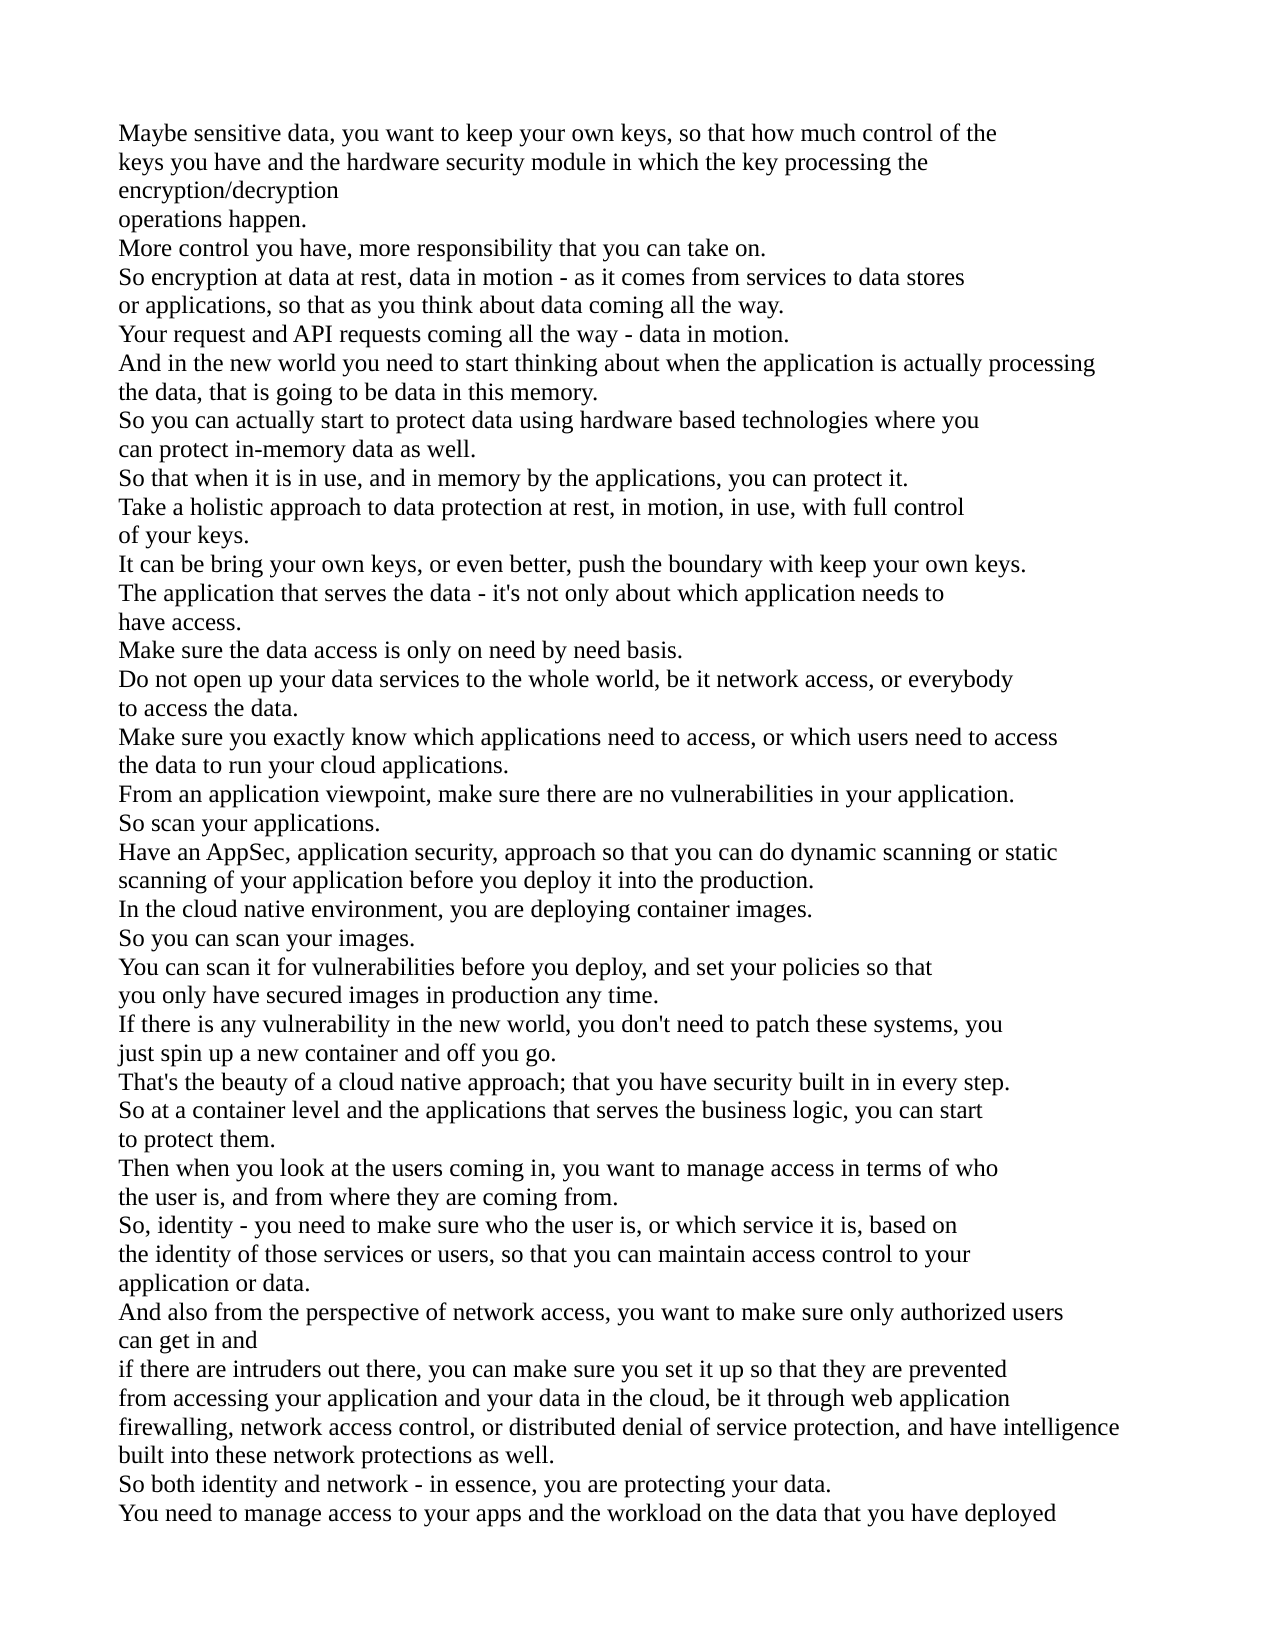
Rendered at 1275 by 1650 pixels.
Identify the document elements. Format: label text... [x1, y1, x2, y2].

text operations happen. [118, 204, 1157, 233]
text Do not open up your data services to the whole world, be it network access, or everybody [118, 664, 1157, 693]
text So, identity - you need to make sure who the user is, or which service it is, based on [118, 1211, 1157, 1239]
text the data to run your cloud applications. [118, 751, 1157, 779]
text firewalling, network access control, or distributed denial of service protection, and have intelligence [118, 1412, 1157, 1441]
text In the cloud native environment, you are deploying container images. [118, 894, 1157, 923]
text can get in and [118, 1326, 1157, 1354]
text Maybe sensitive data, you want to keep your own keys, so that how much control of the [118, 118, 1157, 147]
text have access. [118, 607, 1157, 636]
text So that when it is in use, and in memory by the applications, you can protect it. [118, 463, 1157, 492]
text application or data. [118, 1268, 1157, 1297]
text if there are intruders out there, you can make sure you set it up so that they are prevented [118, 1354, 1157, 1383]
text you only have secured images in production any time. [118, 981, 1157, 1009]
text keys you have and the hardware security module in which the key processing the encryption/decryption [118, 147, 1157, 204]
text So both identity and network - in essence, you are protecting your data. [118, 1469, 1157, 1498]
text And in the new world you need to start thinking about when the application is actually processing [118, 348, 1157, 377]
text More control you have, more responsibility that you can take on. [118, 233, 1157, 262]
text scanning of your application before you deploy it into the production. [118, 866, 1157, 894]
text So at a container level and the applications that serves the business logic, you can start [118, 1096, 1157, 1124]
text Make sure you exactly know which applications need to access, or which users need to access [118, 722, 1157, 751]
text Your request and API requests coming all the way - data in motion. [118, 319, 1157, 348]
text to access the data. [118, 693, 1157, 722]
text So scan your applications. [118, 808, 1157, 837]
text the data, that is going to be data in this memory. [118, 377, 1157, 406]
text from accessing your application and your data in the cloud, be it through web application [118, 1383, 1157, 1412]
text If there is any vulnerability in the new world, you don't need to patch these systems, you [118, 1009, 1157, 1038]
text You need to manage access to your apps and the workload on the data that you have deployed [118, 1498, 1157, 1527]
text Take a holistic approach to data protection at rest, in motion, in use, with full control [118, 492, 1157, 521]
text to protect them. [118, 1124, 1157, 1153]
text the user is, and from where they are coming from. [118, 1182, 1157, 1211]
text So encryption at data at rest, data in motion - as it comes from services to data stores [118, 262, 1157, 291]
text of your keys. [118, 521, 1157, 549]
text And also from the perspective of network access, you want to make sure only authorized users [118, 1297, 1157, 1326]
text built into these network protections as well. [118, 1441, 1157, 1469]
text So you can scan your images. [118, 923, 1157, 952]
text You can scan it for vulnerabilities before you deploy, and set your policies so that [118, 952, 1157, 981]
text Have an AppSec, application security, approach so that you can do dynamic scanning or static [118, 837, 1157, 866]
text From an application viewpoint, make sure there are no vulnerabilities in your application. [118, 779, 1157, 808]
text That's the beauty of a cloud native approach; that you have security built in in every step. [118, 1067, 1157, 1096]
text can protect in-memory data as well. [118, 434, 1157, 463]
text It can be bring your own keys, or even better, push the boundary with keep your own keys. [118, 549, 1157, 578]
text The application that serves the data - it's not only about which application needs to [118, 578, 1157, 607]
text Make sure the data access is only on need by need basis. [118, 636, 1157, 664]
text So you can actually start to protect data using hardware based technologies where you [118, 406, 1157, 434]
text the identity of those services or users, so that you can maintain access control to your [118, 1239, 1157, 1268]
text Then when you look at the users coming in, you want to manage access in terms of who [118, 1153, 1157, 1182]
text or applications, so that as you think about data coming all the way. [118, 291, 1157, 319]
text just spin up a new container and off you go. [118, 1038, 1157, 1067]
